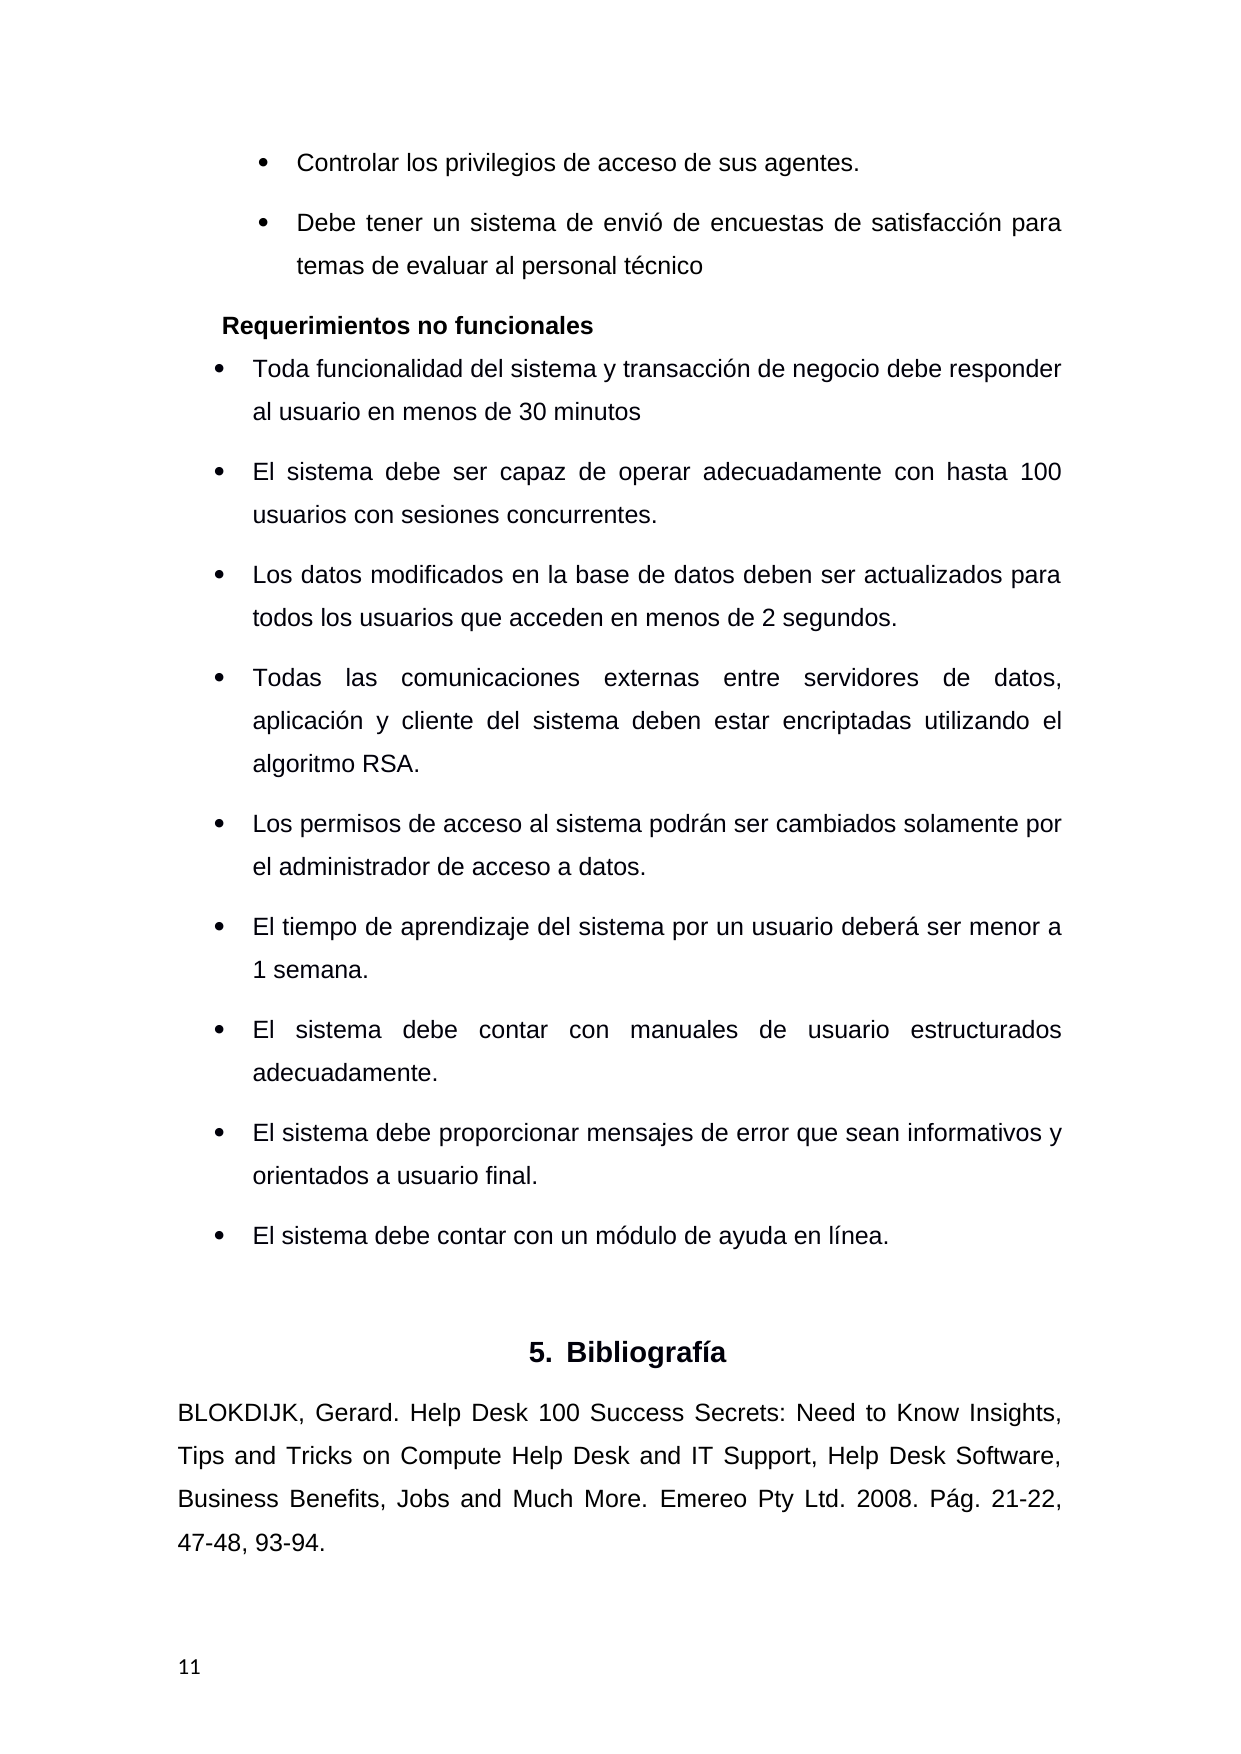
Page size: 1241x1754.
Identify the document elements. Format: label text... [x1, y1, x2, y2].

list Los permisos de acceso al sistema podrán ser cambiados solamente por el administrador de acceso a datos. [215, 809, 1063, 881]
text Requerimientos no funcionales [222, 311, 1063, 339]
list El sistema debe ser capaz de operar adecuadamente con hasta 100 usuarios con sesiones concurrentes. [215, 457, 1063, 529]
list El tiempo de aprendizaje del sistema por un usuario deberá ser menor a 1 semana. [215, 912, 1063, 984]
list El sistema debe contar con un módulo de ayuda en línea. [215, 1221, 1063, 1250]
subtitle Bibliografía [192, 1335, 1063, 1368]
list Debe tener un sistema de envió de encuestas de satisfacción para temas de evaluar al personal técnico [259, 208, 1063, 279]
list Controlar los privilegios de acceso de sus agentes. [259, 148, 1063, 177]
list El sistema debe contar con manuales de usuario estructurados adecuadamente. [215, 1015, 1063, 1087]
list Toda funcionalidad del sistema y transacción de negocio debe responder al usuario en menos de 30 minutos [215, 354, 1063, 426]
text BLOKDIJK, Gerard. Help Desk 100 Success Secrets: Need to Know Insights, Tips and Tricks on Compute Help Desk and IT Support, Help Desk Software, Business Benefits, Jobs and Much More. Emereo Pty Ltd. 2008. Pág. 21-22, 47-48, 93-94. [177, 1398, 1063, 1556]
list Todas las comunicaciones externas entre servidores de datos, aplicación y cliente del sistema deben estar encriptadas utilizando el algoritmo RSA. [215, 663, 1063, 778]
list El sistema debe proporcionar mensajes de error que sean informativos y orientados a usuario final. [215, 1118, 1063, 1190]
list Los datos modificados en la base de datos deben ser actualizados para todos los usuarios que acceden en menos de 2 segundos. [215, 560, 1063, 632]
